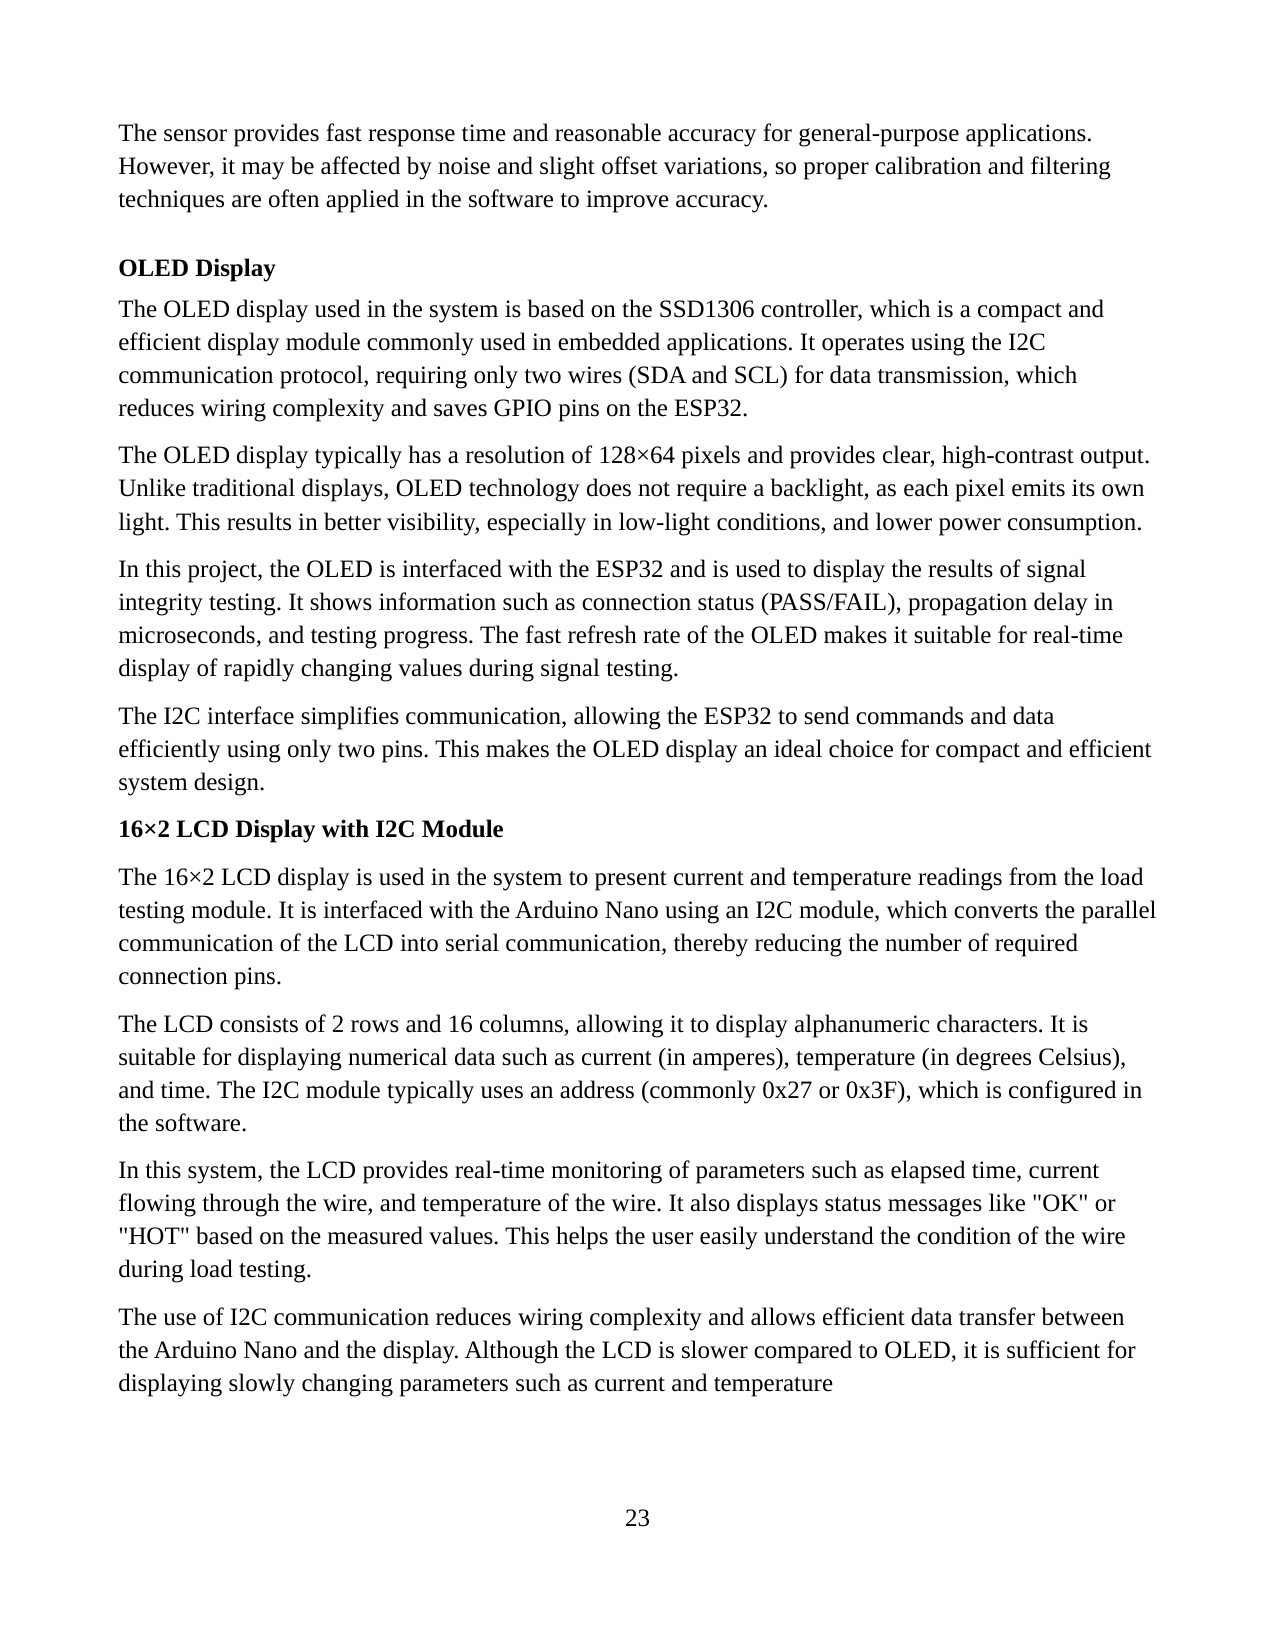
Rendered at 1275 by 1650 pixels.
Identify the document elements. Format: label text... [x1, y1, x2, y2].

subtitle OLED Display [118, 253, 1157, 281]
text The LCD consists of 2 rows and 16 columns, allowing it to display alphanumeric characters. It is suitable for displaying numerical data such as current (in amperes), temperature (in degrees Celsius), and time. The I2C module typically uses an address (commonly 0x27 or 0x3F), which is configured in the software. [118, 1009, 1157, 1137]
text The 16×2 LCD display is used in the system to present current and temperature readings from the load testing module. It is interfaced with the Arduino Nano using an I2C module, which converts the parallel communication of the LCD into serial communication, thereby reducing the number of required connection pins. [118, 862, 1157, 990]
text In this system, the LCD provides real-time monitoring of parameters such as elapsed time, current flowing through the wire, and temperature of the wire. It also displays status messages like "OK" or "HOT" based on the measured values. This helps the user easily understand the condition of the wire during load testing. [118, 1155, 1157, 1283]
text In this project, the OLED is interfaced with the ESP32 and is used to display the results of signal integrity testing. It shows information such as connection status (PASS/FAIL), propagation delay in microseconds, and testing progress. The fast refresh rate of the OLED makes it suitable for real-time display of rapidly changing values during signal testing. [118, 554, 1157, 682]
text The I2C interface simplifies communication, allowing the ESP32 to send commands and data efficiently using only two pins. This makes the OLED display an ideal choice for compact and efficient system design. [118, 701, 1157, 796]
text The use of I2C communication reduces wiring complexity and allows efficient data transfer between the Arduino Nano and the display. Although the LCD is slower compared to OLED, it is sufficient for displaying slowly changing parameters such as current and temperature [118, 1302, 1157, 1397]
subtitle 16×2 LCD Display with I2C Module [118, 814, 1157, 843]
text The OLED display used in the system is based on the SSD1306 controller, which is a compact and efficient display module commonly used in embedded applications. It operates using the I2C communication protocol, requiring only two wires (SDA and SCL) for data transmission, which reduces wiring complexity and saves GPIO pins on the ESP32. [118, 294, 1157, 422]
text The sensor provides fast response time and reasonable accuracy for general-purpose applications. However, it may be affected by noise and slight offset variations, so proper calibration and filtering techniques are often applied in the software to improve accuracy. [118, 118, 1157, 213]
text The OLED display typically has a resolution of 128×64 pixels and provides clear, high-contrast output. Unlike traditional displays, OLED technology does not require a backlight, as each pixel emits its own light. This results in better visibility, especially in low-light conditions, and lower power consumption. [118, 441, 1157, 535]
